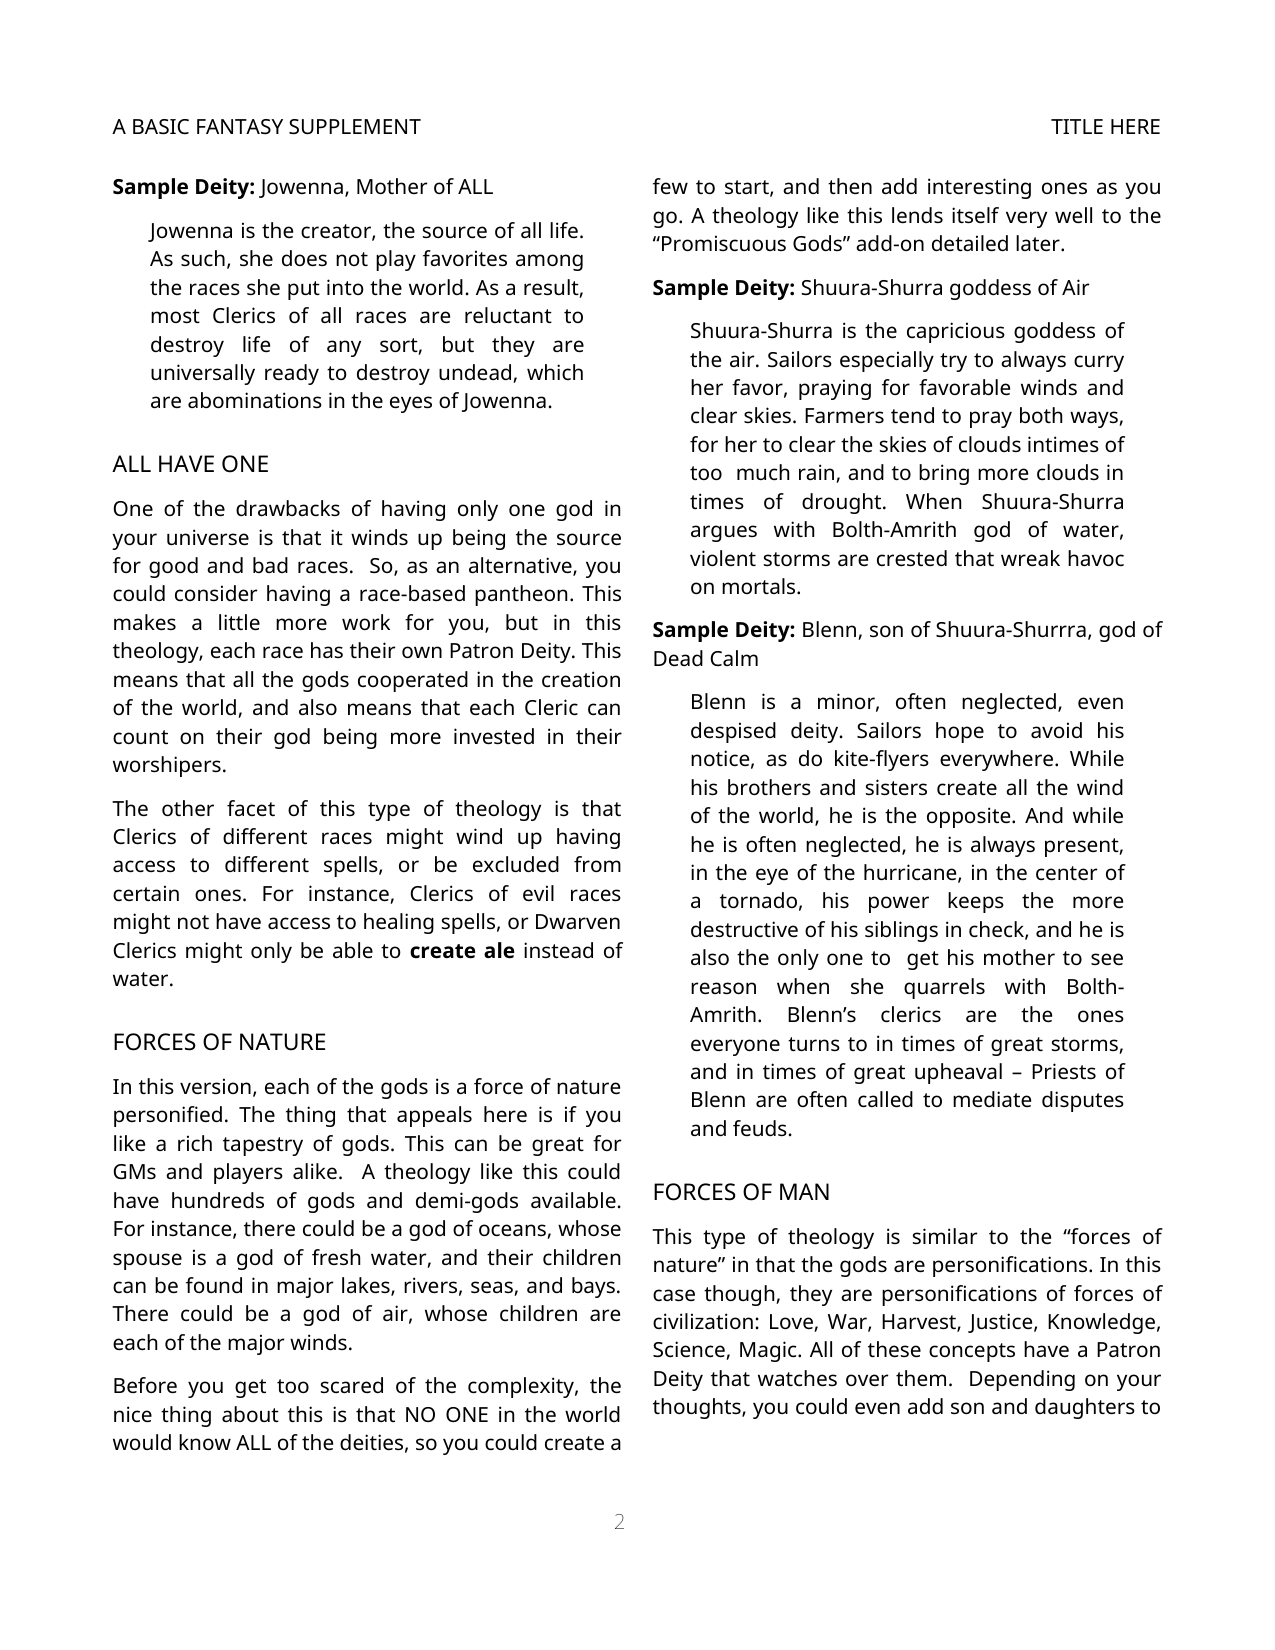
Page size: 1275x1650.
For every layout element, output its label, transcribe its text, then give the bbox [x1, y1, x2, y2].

text Blenn is a minor, often neglected, even despised deity. Sailors hope to avoid his notice, as do kite-flyers everywhere. While his brothers and sisters create all the wind of the world, he is the opposite. And while he is often neglected, he is always present, in the eye of the hurricane, in the center of a tornado, his power keeps the more destructive of his siblings in check, and he is also the only one to get his mother to see reason when she quarrels with Bolth-Amrith. Blenn’s clerics are the ones everyone turns to in times of great storms, and in times of great upheaval – Priests of Blenn are often called to mediate disputes and feuds. [690, 687, 1125, 1142]
subtitle ALL HAVE ONE [112, 448, 622, 479]
text One of the drawbacks of having only one god in your universe is that it winds up being the source for good and bad races. So, as an alternative, you could consider having a race-based pantheon. This makes a little more work for you, but in this theology, each race has their own Patron Deity. This means that all the gods cooperated in the creation of the world, and also means that each Cleric can count on their god being more invested in their worshipers. [112, 494, 622, 779]
text Before you get too scared of the complexity, the nice thing about this is that NO ONE in the world would know ALL of the deities, so you could create a [112, 1371, 622, 1457]
text Sample Deity: Blenn, son of Shuura-Shurrra, god of Dead Calm [652, 616, 1162, 672]
text few to start, and then add interesting ones as you go. A theology like this lends itself very well to the “Promiscuous Gods” add-on detailed later. [652, 172, 1162, 258]
text In this version, each of the gods is a force of nature personified. The thing that appeals here is if you like a rich tapestry of gods. This can be great for GMs and players alike. A theology like this could have hundreds of gods and demi-gods available. For instance, there could be a god of oceans, whose spouse is a god of fresh water, and their children can be found in major lakes, rivers, seas, and bays. There could be a god of air, whose children are each of the major winds. [112, 1072, 622, 1356]
text Jowenna is the creator, the source of all life. As such, she does not play favorites among the races she put into the world. As a result, most Clerics of all races are reluctant to destroy life of any sort, but they are universally ready to destroy undead, which are abominations in the eyes of Jowenna. [150, 216, 585, 415]
text This type of theology is similar to the “forces of nature” in that the gods are personifications. In this case though, they are personifications of forces of civilization: Love, War, Harvest, Justice, Knowledge, Science, Magic. All of these concepts have a Patron Deity that watches over them. Depending on your thoughts, you could even add son and daughters to [652, 1222, 1162, 1421]
text Sample Deity: Shuura-Shurra goddess of Air [652, 273, 1162, 301]
text The other facet of this type of theology is that Clerics of different races might wind up having access to different spells, or be excluded from certain ones. For instance, Clerics of evil races might not have access to healing spells, or Dwarven Clerics might only be able to create ale instead of water. [112, 794, 622, 993]
subtitle FORCES OF NATURE [112, 1026, 622, 1057]
subtitle FORCES OF MAN [652, 1176, 1162, 1207]
text Shuura-Shurra is the capricious goddess of the air. Sailors especially try to always curry her favor, praying for favorable winds and clear skies. Farmers tend to pray both ways, for her to clear the skies of clouds intimes of too much rain, and to bring more clouds in times of drought. When Shuura-Shurra argues with Bolth-Amrith god of water, violent storms are crested that wreak havoc on mortals. [690, 316, 1125, 601]
text Sample Deity: Jowenna, Mother of ALL [112, 172, 622, 201]
